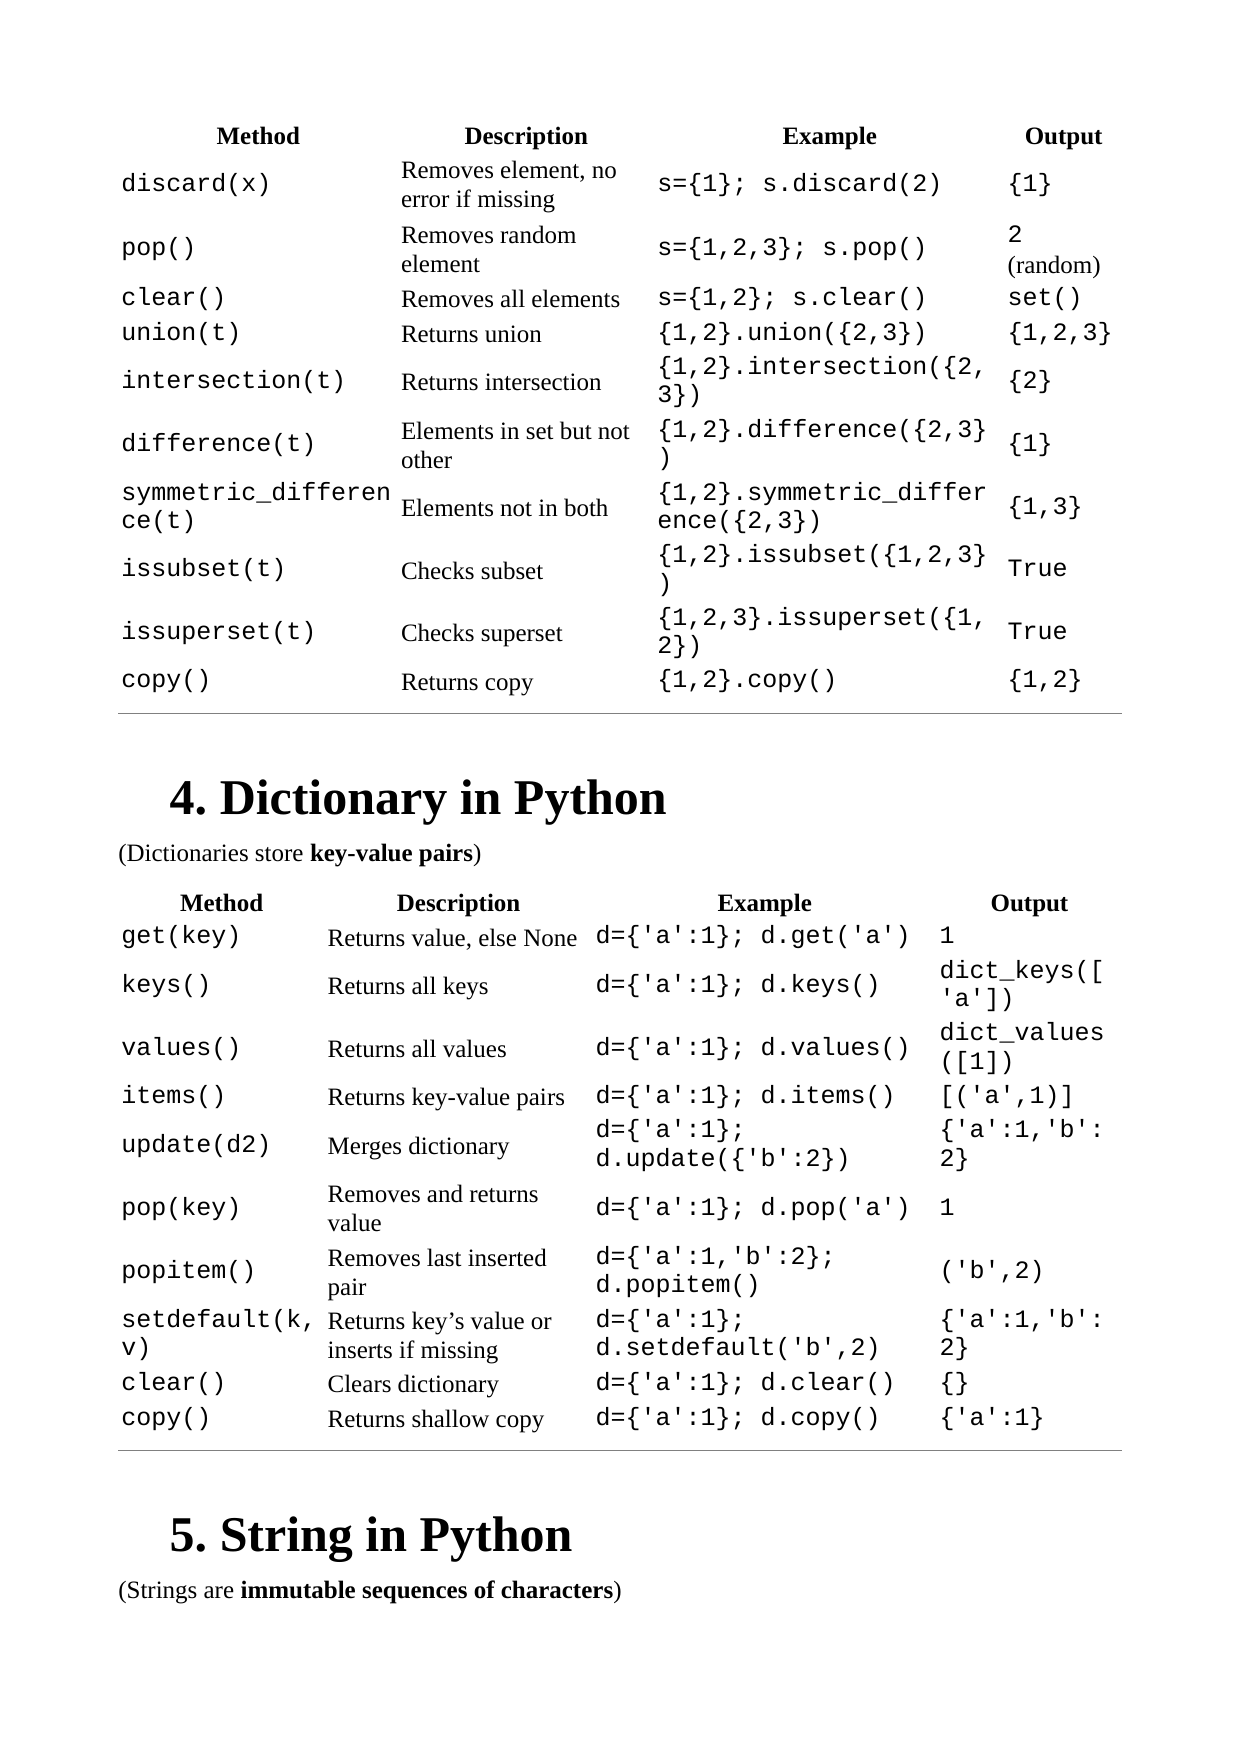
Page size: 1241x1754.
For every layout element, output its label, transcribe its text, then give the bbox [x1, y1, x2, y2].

table_cell {'a':1,'b':2} [936, 1114, 1122, 1177]
table_cell {'a':1,'b':2} [936, 1303, 1122, 1367]
table_header Example [654, 118, 1004, 153]
table_cell Checks subset [398, 539, 654, 601]
table_header Description [398, 118, 654, 153]
table_cell keys() [118, 955, 324, 1017]
table_cell Returns intersection [398, 351, 654, 413]
table_cell ('b',2) [936, 1240, 1122, 1303]
table_cell Returns value, else None [325, 920, 592, 954]
table_header Output [936, 885, 1122, 920]
table_cell dict_keys(['a']) [936, 955, 1122, 1017]
table_cell pop(key) [118, 1177, 324, 1240]
table_cell values() [118, 1017, 324, 1079]
table_cell clear() [118, 1367, 324, 1401]
table_cell {'a':1} [936, 1401, 1122, 1436]
table_cell pop() [118, 216, 398, 281]
table_cell {1,3} [1005, 476, 1122, 539]
table_cell d={'a':1}; d.update({'b':2}) [593, 1114, 936, 1177]
table_cell Removes all elements [398, 281, 654, 316]
table_cell Returns shallow copy [325, 1401, 592, 1436]
table_cell copy() [118, 1401, 324, 1436]
table_cell True [1005, 601, 1122, 664]
table_cell d={'a':1}; d.items() [593, 1080, 936, 1114]
table_cell {1} [1005, 153, 1122, 216]
table_cell Merges dictionary [325, 1114, 592, 1177]
table_cell issuperset(t) [118, 601, 398, 664]
table_cell {1,2} [1005, 664, 1122, 698]
table_cell Returns all values [325, 1017, 592, 1079]
table_cell setdefault(k,v) [118, 1303, 324, 1367]
table_cell Elements not in both [398, 476, 654, 539]
table_header Method [118, 118, 398, 153]
table_header Output [1005, 118, 1122, 153]
table_cell union(t) [118, 316, 398, 351]
table_cell Removes random element [398, 216, 654, 281]
table_cell Removes last inserted pair [325, 1240, 592, 1303]
table_cell {1,2}.intersection({2,3}) [654, 351, 1004, 413]
table_cell Elements in set but not other [398, 413, 654, 476]
table_cell discard(x) [118, 153, 398, 216]
table_cell copy() [118, 664, 398, 698]
table_cell Removes element, no error if missing [398, 153, 654, 216]
table_cell {1,2}.union({2,3}) [654, 316, 1004, 351]
table_cell intersection(t) [118, 351, 398, 413]
table_cell s={1,2}; s.clear() [654, 281, 1004, 316]
table_cell d={'a':1}; d.clear() [593, 1367, 936, 1401]
table_cell Checks superset [398, 601, 654, 664]
text (Strings are immutable sequences of characters) [118, 1575, 1122, 1604]
table_cell d={'a':1}; d.get('a') [593, 920, 936, 954]
table_cell dict_values([1]) [936, 1017, 1122, 1079]
table_cell d={'a':1}; d.setdefault('b',2) [593, 1303, 936, 1367]
table_cell Returns key-value pairs [325, 1080, 592, 1114]
table_cell {2} [1005, 351, 1122, 413]
table_cell d={'a':1}; d.keys() [593, 955, 936, 1017]
table_cell d={'a':1}; d.values() [593, 1017, 936, 1079]
table_cell items() [118, 1080, 324, 1114]
table_cell d={'a':1}; d.pop('a') [593, 1177, 936, 1240]
table_cell {1,2}.copy() [654, 664, 1004, 698]
table_cell True [1005, 539, 1122, 601]
table_cell Returns union [398, 316, 654, 351]
table_cell {} [936, 1367, 1122, 1401]
table_cell 1 [936, 1177, 1122, 1240]
table_cell [('a',1)] [936, 1080, 1122, 1114]
table_cell d={'a':1,'b':2}; d.popitem() [593, 1240, 936, 1303]
table_cell {1,2}.difference({2,3}) [654, 413, 1004, 476]
table_cell {1,2}.symmetric_difference({2,3}) [654, 476, 1004, 539]
table_cell 1 [936, 920, 1122, 954]
subtitle 📌 4. Dictionary in Python [118, 768, 1122, 825]
subtitle 📌 5. String in Python [118, 1505, 1122, 1563]
table_cell {1,2,3} [1005, 316, 1122, 351]
table_cell d={'a':1}; d.copy() [593, 1401, 936, 1436]
table_cell s={1}; s.discard(2) [654, 153, 1004, 216]
table_cell set() [1005, 281, 1122, 316]
table_cell difference(t) [118, 413, 398, 476]
text (Dictionaries store key-value pairs) [118, 838, 1122, 867]
table_header Description [325, 885, 592, 920]
table_cell Clears dictionary [325, 1367, 592, 1401]
table_cell Returns key’s value or inserts if missing [325, 1303, 592, 1367]
table_cell Returns copy [398, 664, 654, 698]
table_cell s={1,2,3}; s.pop() [654, 216, 1004, 281]
table_cell Returns all keys [325, 955, 592, 1017]
table_header Example [593, 885, 936, 920]
table_cell get(key) [118, 920, 324, 954]
table_cell clear() [118, 281, 398, 316]
table_cell {1} [1005, 413, 1122, 476]
table_header Method [118, 885, 324, 920]
table_cell Removes and returns value [325, 1177, 592, 1240]
table_cell 2 (random) [1005, 216, 1122, 281]
table_cell {1,2,3}.issuperset({1,2}) [654, 601, 1004, 664]
table_cell symmetric_difference(t) [118, 476, 398, 539]
table_cell update(d2) [118, 1114, 324, 1177]
table_cell {1,2}.issubset({1,2,3}) [654, 539, 1004, 601]
table_cell popitem() [118, 1240, 324, 1303]
table_cell issubset(t) [118, 539, 398, 601]
